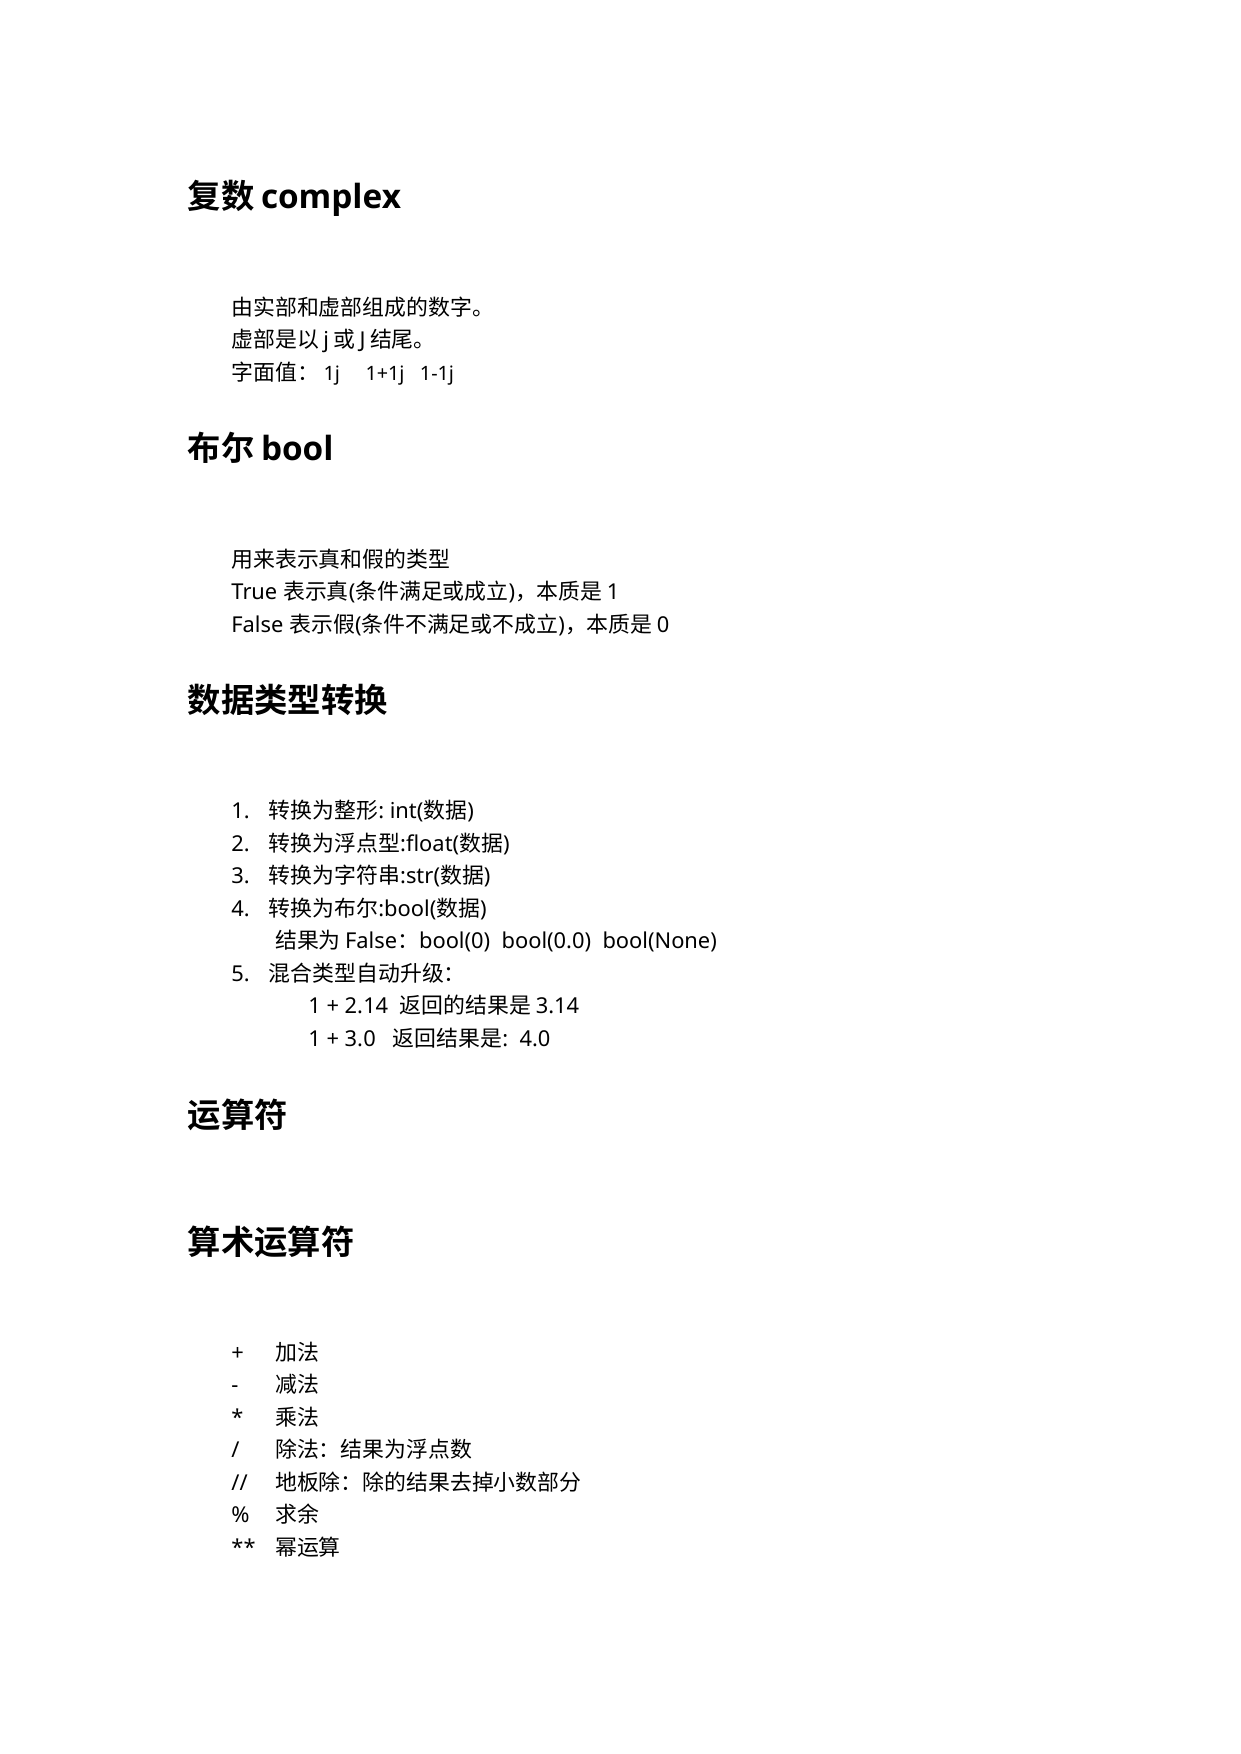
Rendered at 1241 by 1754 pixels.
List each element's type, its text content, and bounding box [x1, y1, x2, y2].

text / 除法：结果为浮点数 [187, 1432, 1053, 1464]
text 由实部和虚部组成的数字。 [187, 289, 1053, 322]
text // 地板除：除的结果去掉小数部分 [231, 1464, 1053, 1497]
text * 乘法 [187, 1399, 1053, 1432]
text % 求余 [231, 1497, 1053, 1529]
subtitle 算术运算符 [187, 1207, 1053, 1272]
text ** 幂运算 [231, 1529, 1053, 1562]
list 转换为浮点型:float(数据) [231, 826, 1053, 858]
text 虚部是以j或J结尾。 [187, 322, 1053, 354]
text 用来表示真和假的类型 [187, 541, 1053, 574]
text + 加法 [187, 1334, 1053, 1367]
list 转换为布尔:bool(数据) [231, 891, 1053, 923]
list 转换为字符串:str(数据) [231, 858, 1053, 891]
list 混合类型自动升级： [231, 956, 1053, 988]
subtitle 布尔bool [187, 414, 1053, 479]
subtitle 数据类型转换 [187, 666, 1053, 731]
text True 表示真(条件满足或成立)，本质是1 [187, 574, 1053, 606]
text 字面值： 1j 1+1j 1-1j [187, 354, 1053, 387]
text False 表示假(条件不满足或不成立)，本质是0 [187, 606, 1053, 639]
text 1 + 3.0 返回结果是: 4.0 [297, 1021, 1053, 1053]
text - 减法 [187, 1367, 1053, 1399]
text 结果为False：bool(0) bool(0.0) bool(None) [187, 923, 1053, 956]
text 1 + 2.14 返回的结果是 3.14 [297, 988, 1053, 1021]
list 转换为整形: int(数据) [231, 793, 1053, 826]
subtitle 复数complex [187, 162, 1053, 227]
subtitle 运算符 [187, 1080, 1053, 1145]
